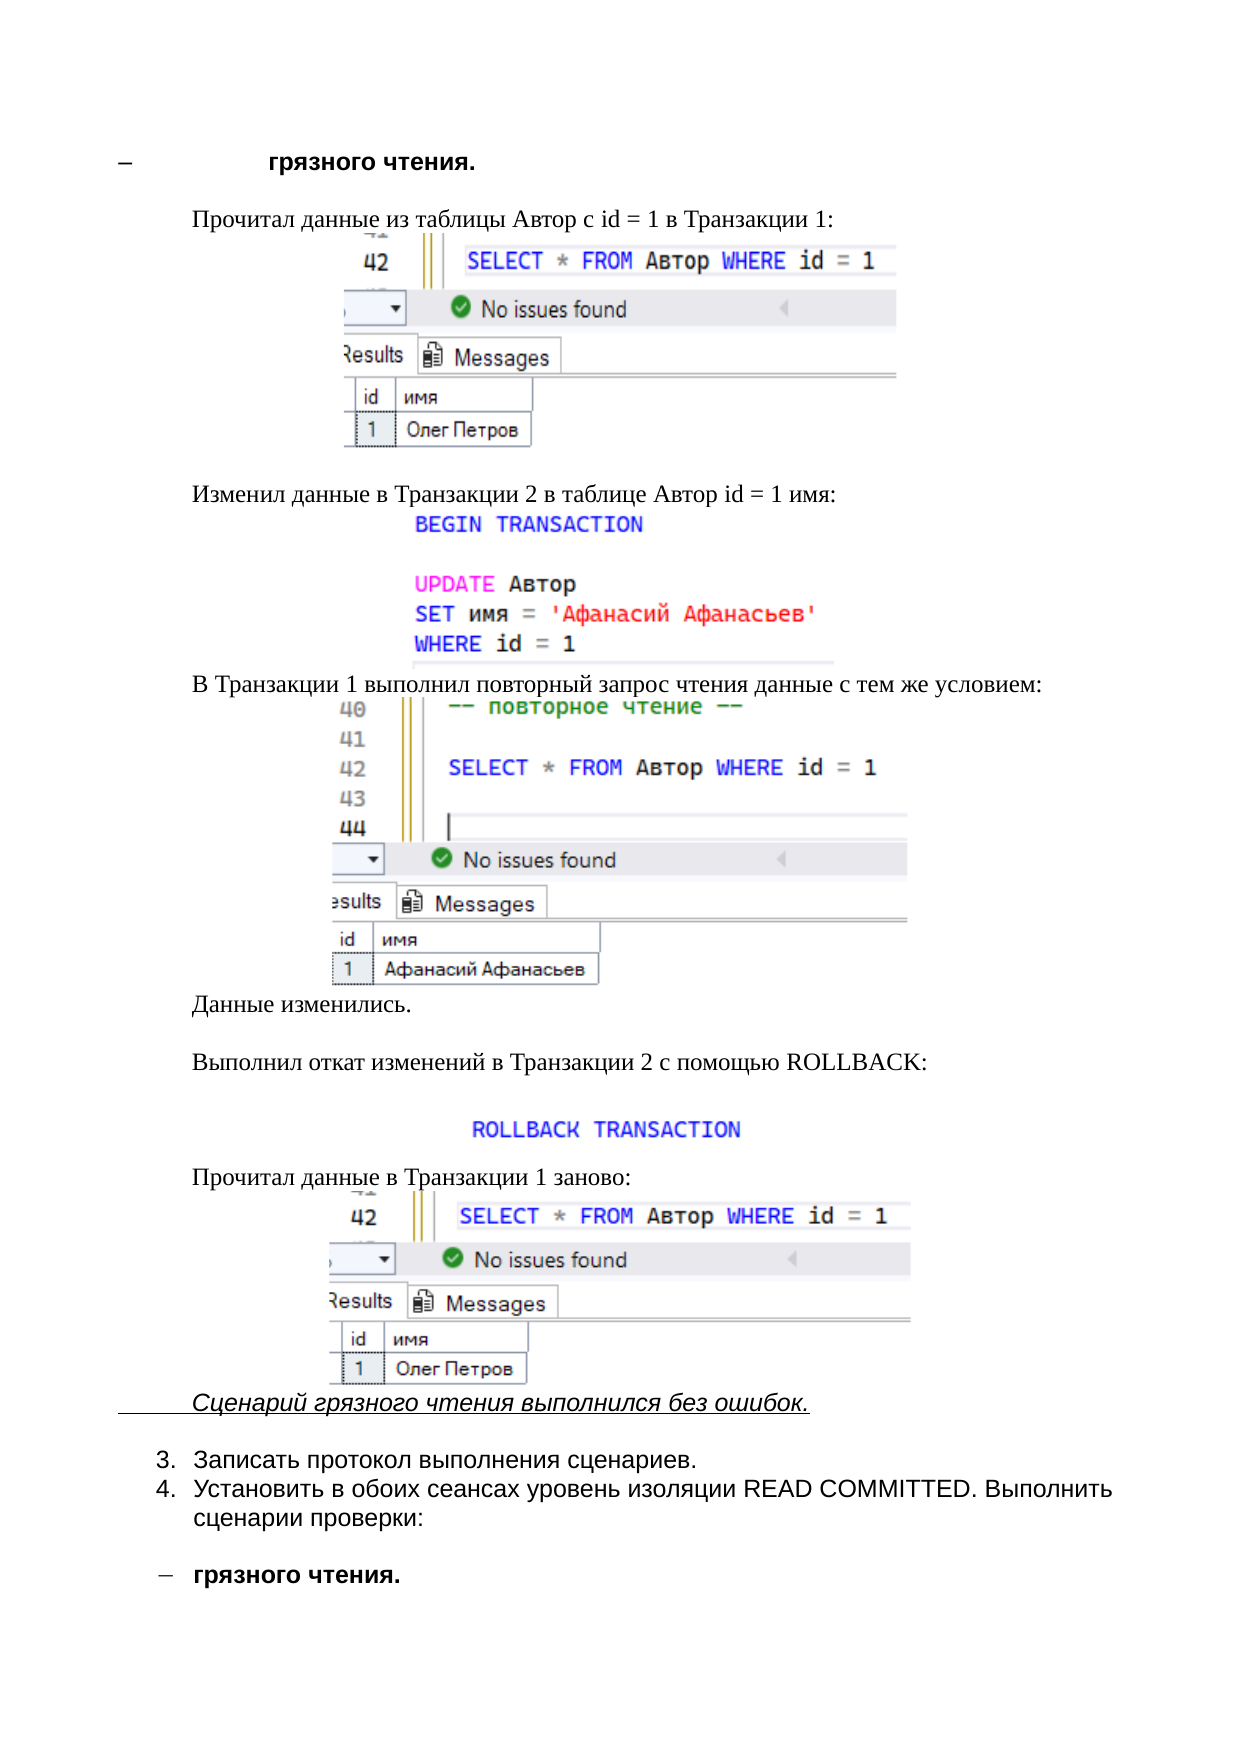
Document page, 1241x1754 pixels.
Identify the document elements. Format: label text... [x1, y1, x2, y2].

picture [456, 1104, 784, 1163]
list грязного чтения. [156, 1561, 1122, 1589]
picture [406, 507, 834, 669]
picture [332, 697, 908, 990]
list Установить в обоих сеансах уровень изоляции READ COMMITTED. Выполнить сценарии проверки: [156, 1474, 1122, 1532]
list Записать протокол выполнения сценариев. [156, 1446, 1122, 1474]
list Прочитал данные в Транзакции 1 заново: [118, 1104, 1122, 1191]
list грязного чтения. [118, 147, 1122, 176]
picture [329, 1191, 911, 1388]
list Изменил данные в Транзакции 2 в таблице Автор id = 1 имя: [118, 479, 1122, 508]
list В Транзакции 1 выполнил повторный запрос чтения данные с тем же условием: [118, 508, 1122, 697]
list Данные изменились. [118, 697, 1122, 1018]
list Выполнил откат изменений в Транзакции 2 с помощью ROLLBACK: [118, 1047, 1122, 1076]
picture [343, 233, 897, 451]
list Сценарий грязного чтения выполнился без ошибок. [118, 1191, 1122, 1417]
list Прочитал данные из таблицы Автор с id = 1 в Транзакции 1: [118, 204, 1122, 233]
